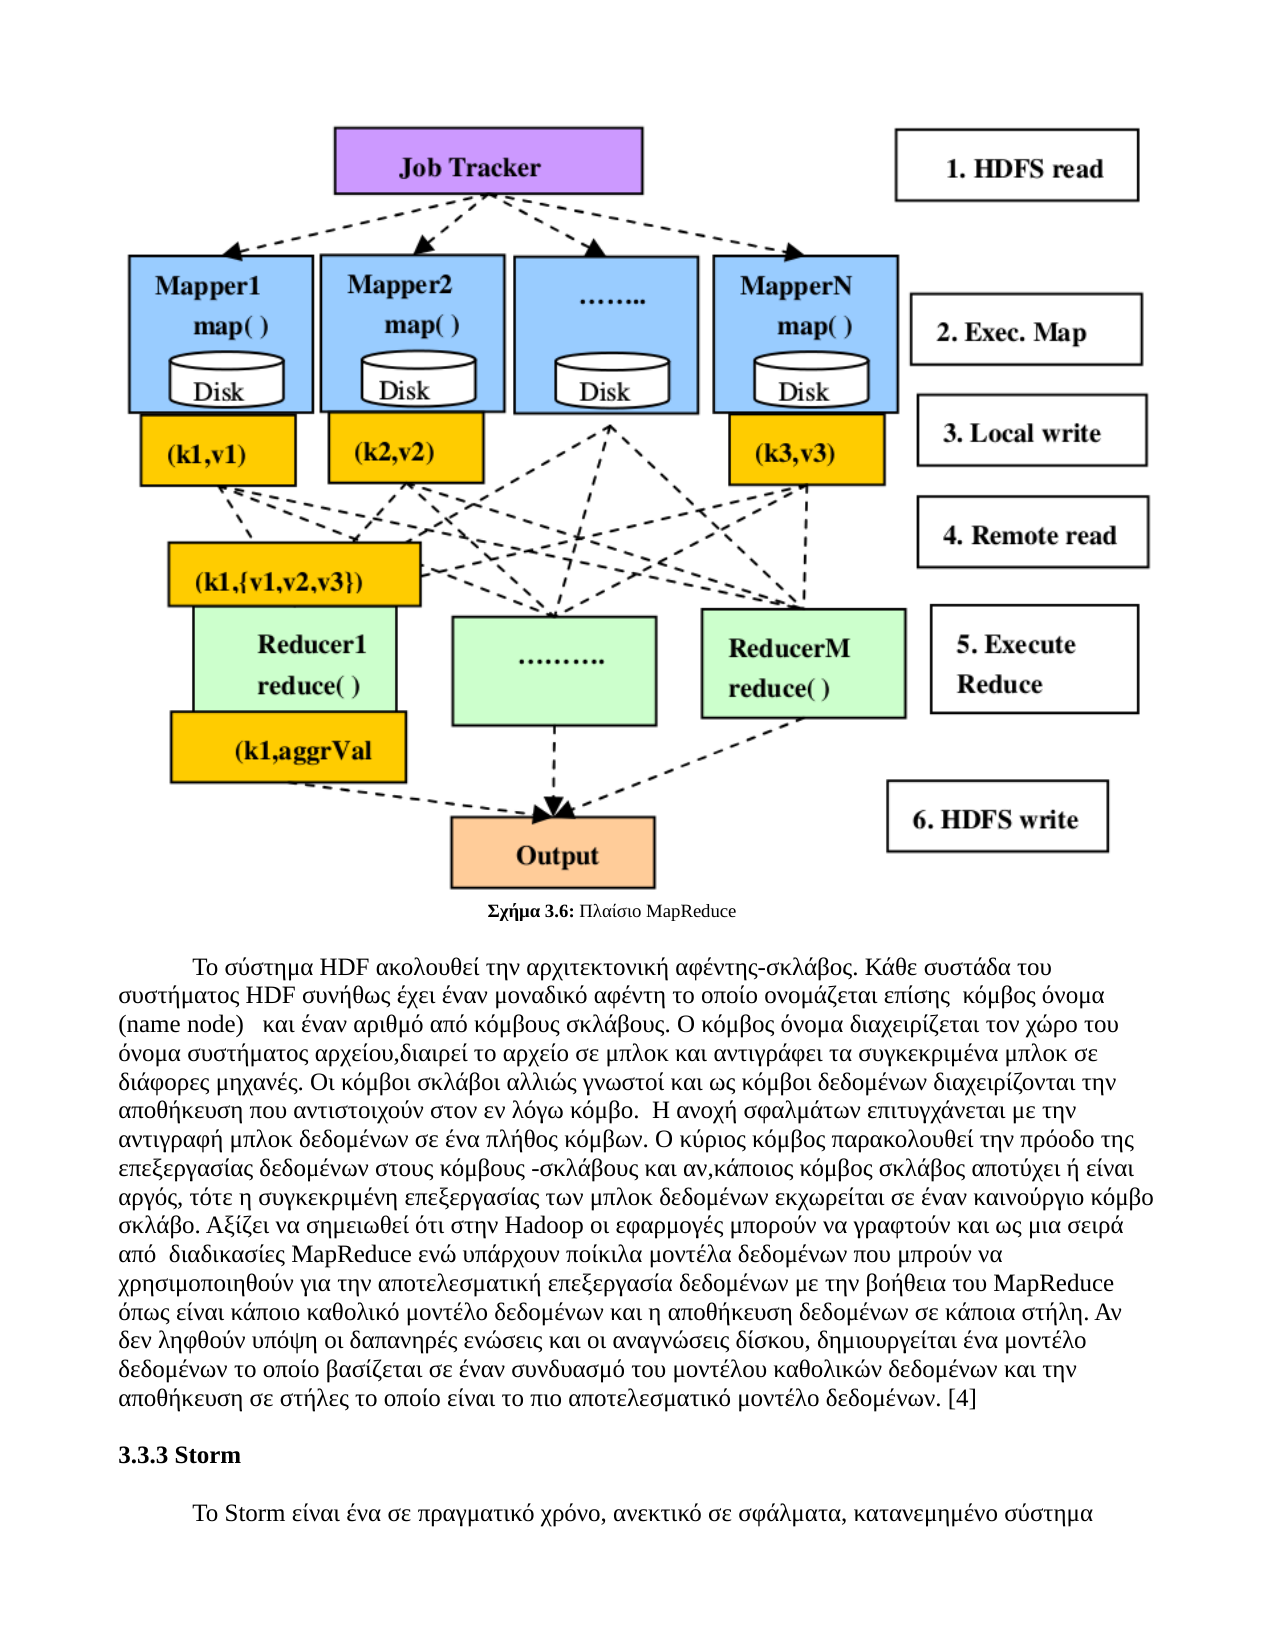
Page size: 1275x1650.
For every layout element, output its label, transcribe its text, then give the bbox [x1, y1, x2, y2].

text Το Storm είναι ένα σε πραγματικό χρόνο, ανεκτικό σε σφάλματα, κατανεμημένο σύστημα [118, 1498, 1157, 1527]
text Το σύστημα HDF ακολουθεί την αρχιτεκτονική αφέντης-σκλάβος. Κάθε συστάδα του συστήματος HDF συνήθως έχει έναν μοναδικό αφέντη το οποίο ονομάζεται επίσης κόμβος όνομα (name node) και έναν αριθμό από κόμβους σκλάβους. Ο κόμβος όνομα διαχειρίζεται τον χώρο του όνομα συστήματος αρχείου,διαιρεί το αρχείο σε μπλοκ και αντιγράφει τα συγκεκριμένα μπλοκ σε διάφορες μηχανές. Οι κόμβοι σκλάβοι αλλιώς γνωστοί και ως κόμβοι δεδομένων διαχειρίζονται την αποθήκευση που αντιστοιχούν στον εν λόγω κόμβο. Η ανοχή σφαλμάτων επιτυγχάνεται με την αντιγραφή μπλοκ δεδομένων σε ένα πλήθος κόμβων. Ο κύριος κόμβος παρακολουθεί την πρόοδο της επεξεργασίας δεδομένων στους κόμβους -σκλάβους και αν,κάποιος κόμβος σκλάβος αποτύχει ή είναι αργός, τότε η συγκεκριμένη επεξεργασίας των μπλοκ δεδομένων εκχωρείται σε έναν καινούργιο κόμβο σκλάβο. Αξίζει να σημειωθεί ότι στην Hadoop οι εφαρμογές μπορούν να γραφτούν και ως μια σειρά από διαδικασίες MapReduce ενώ υπάρχουν ποίκιλα μοντέλα δεδομένων που μπρούν να χρησιμοποιηθούν για την αποτελεσματική επεξεργασία δεδομένων με την βοήθεια του MapReduce όπως είναι κάποιο καθολικό μοντέλο δεδομένων και η αποθήκευση δεδομένων σε κάποια στήλη. Αν δεν ληφθούν υπόψη οι δαπανηρές ενώσεις και οι αναγνώσεις δίσκου, δημιουργείται ένα μοντέλο δεδομένων το οποίο βασίζεται σε έναν συνδυασμό του μοντέλου καθολικών δεδομένων και την αποθήκευση σε στήλες το οποίο είναι το πιο αποτελεσματικό μοντέλο δεδομένων. [4] [118, 952, 1157, 1412]
text 3.3.3 Storm [118, 1440, 1157, 1469]
text Σχήμα 3.6: Πλαίσιο MapReduce [118, 895, 1157, 923]
picture [118, 118, 1157, 895]
